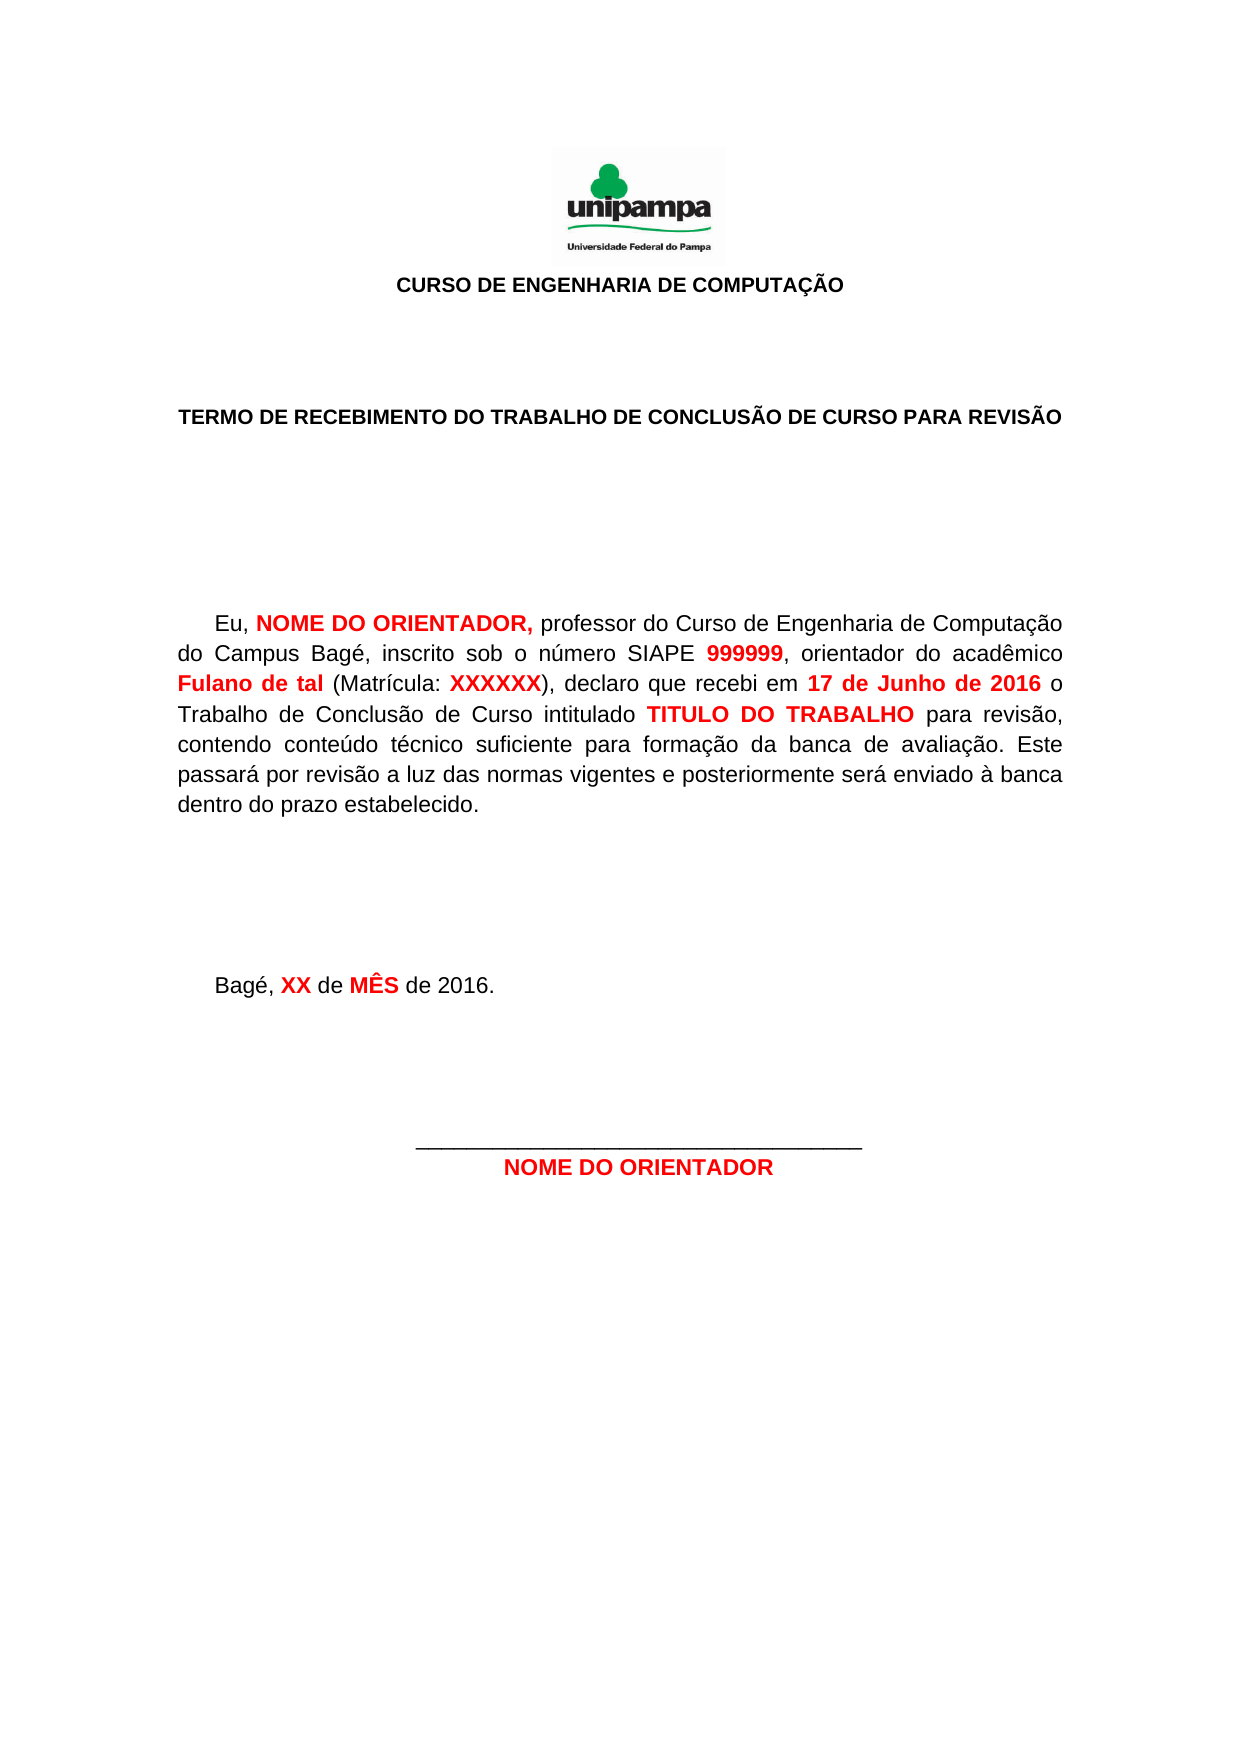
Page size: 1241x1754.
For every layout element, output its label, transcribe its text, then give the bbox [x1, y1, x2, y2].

picture [551, 147, 727, 266]
text NOME DO ORIENTADOR [177, 1154, 1063, 1180]
subtitle CURSO DE ENGENHARIA DE COMPUTAÇÃO [177, 273, 1063, 297]
text Bagé, XX de MÊS de 2016. [177, 972, 1063, 999]
text Eu, NOME DO ORIENTADOR, professor do Curso de Engenharia de Computação do Campus Bagé, inscrito sob o número SIAPE 999999, orientador do acadêmico Fulano de tal (Matrícula: XXXXXX), declaro que recebi em 17 de Junho de 2016 o Trabalho de Conclusão de Curso intitulado TITULO DO TRABALHO para revisão, contendo conteúdo técnico suficiente para formação da banca de avaliação. Este passará por revisão a luz das normas vigentes e posteriormente será enviado à banca dentro do prazo estabelecido. [177, 610, 1063, 817]
text ___________________________________ [177, 1123, 1063, 1150]
subtitle TERMO DE RECEBIMENTO DO TRABALHO DE CONCLUSÃO DE CURSO PARA REVISÃO [177, 405, 1063, 429]
